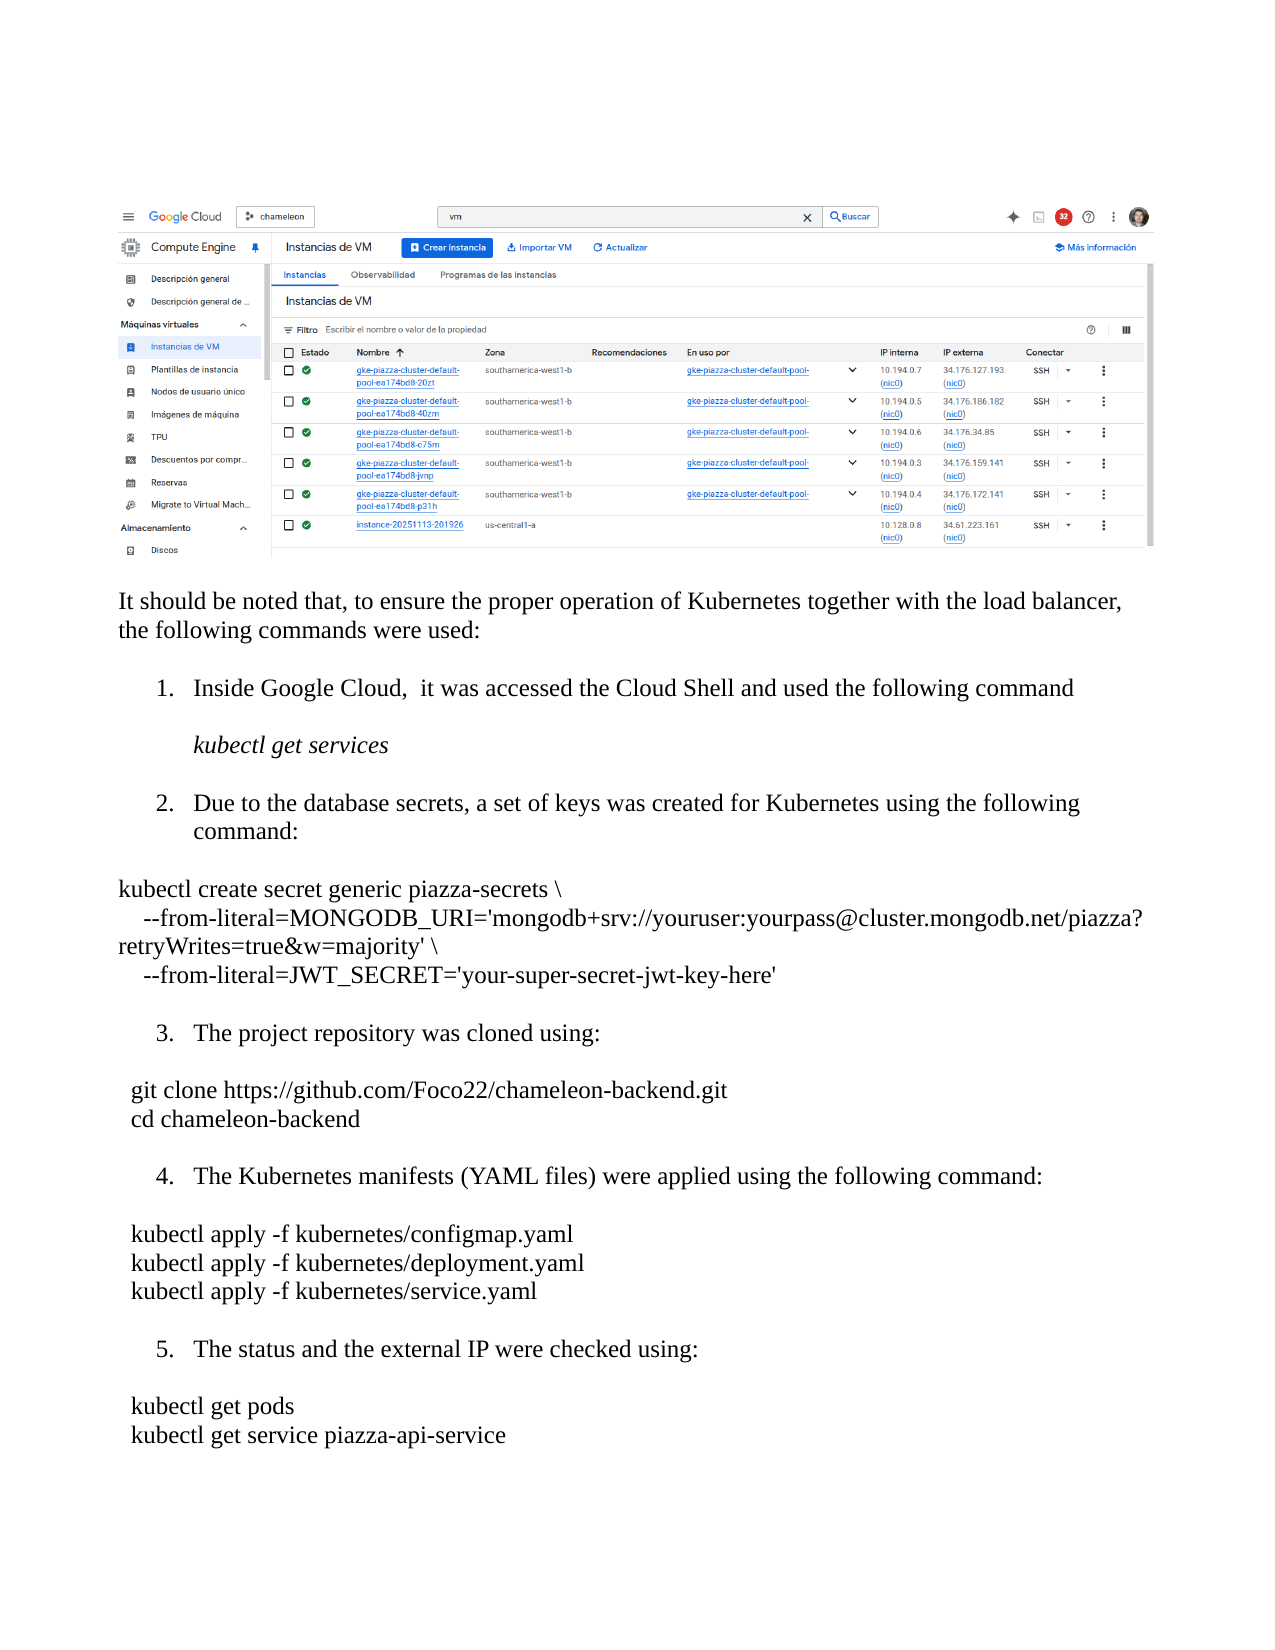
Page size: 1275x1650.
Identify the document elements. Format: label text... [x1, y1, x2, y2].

text kubectl apply -f kubernetes/configmap.yaml [118, 1219, 1157, 1248]
text --from-literal=JWT_SECRET='your-super-secret-jwt-key-here' [118, 960, 1157, 989]
text --from-literal=MONGODB_URI='mongodb+srv://youruser:yourpass@cluster.mongodb.net/piazza?retryWrites=true&w=majority' \ [118, 903, 1157, 960]
text cd chameleon-backend [118, 1104, 1157, 1133]
list The status and the external IP were checked using: [156, 1334, 1157, 1363]
text git clone https://github.com/Foco22/chameleon-backend.git [118, 1075, 1157, 1104]
list The Kubernetes manifests (YAML files) were applied using the following command: [156, 1161, 1157, 1190]
text It should be noted that, to ensure the proper operation of Kubernetes together with the load balancer, the following commands were used: [118, 586, 1157, 644]
list Inside Google Cloud, it was accessed the Cloud Shell and used the following command [156, 673, 1157, 701]
text kubectl get pods [118, 1391, 1157, 1420]
text kubectl apply -f kubernetes/deployment.yaml [118, 1248, 1157, 1276]
list Due to the database secrets, a set of keys was created for Kubernetes using the following command: [156, 788, 1157, 845]
text kubectl get service piazza-api-service [118, 1420, 1157, 1449]
text kubectl apply -f kubernetes/service.yaml [118, 1276, 1157, 1305]
list kubectl get services [156, 730, 1157, 759]
list The project repository was cloned using: [156, 1018, 1157, 1046]
text kubectl create secret generic piazza-secrets \ [118, 874, 1157, 903]
picture [118, 204, 1157, 558]
